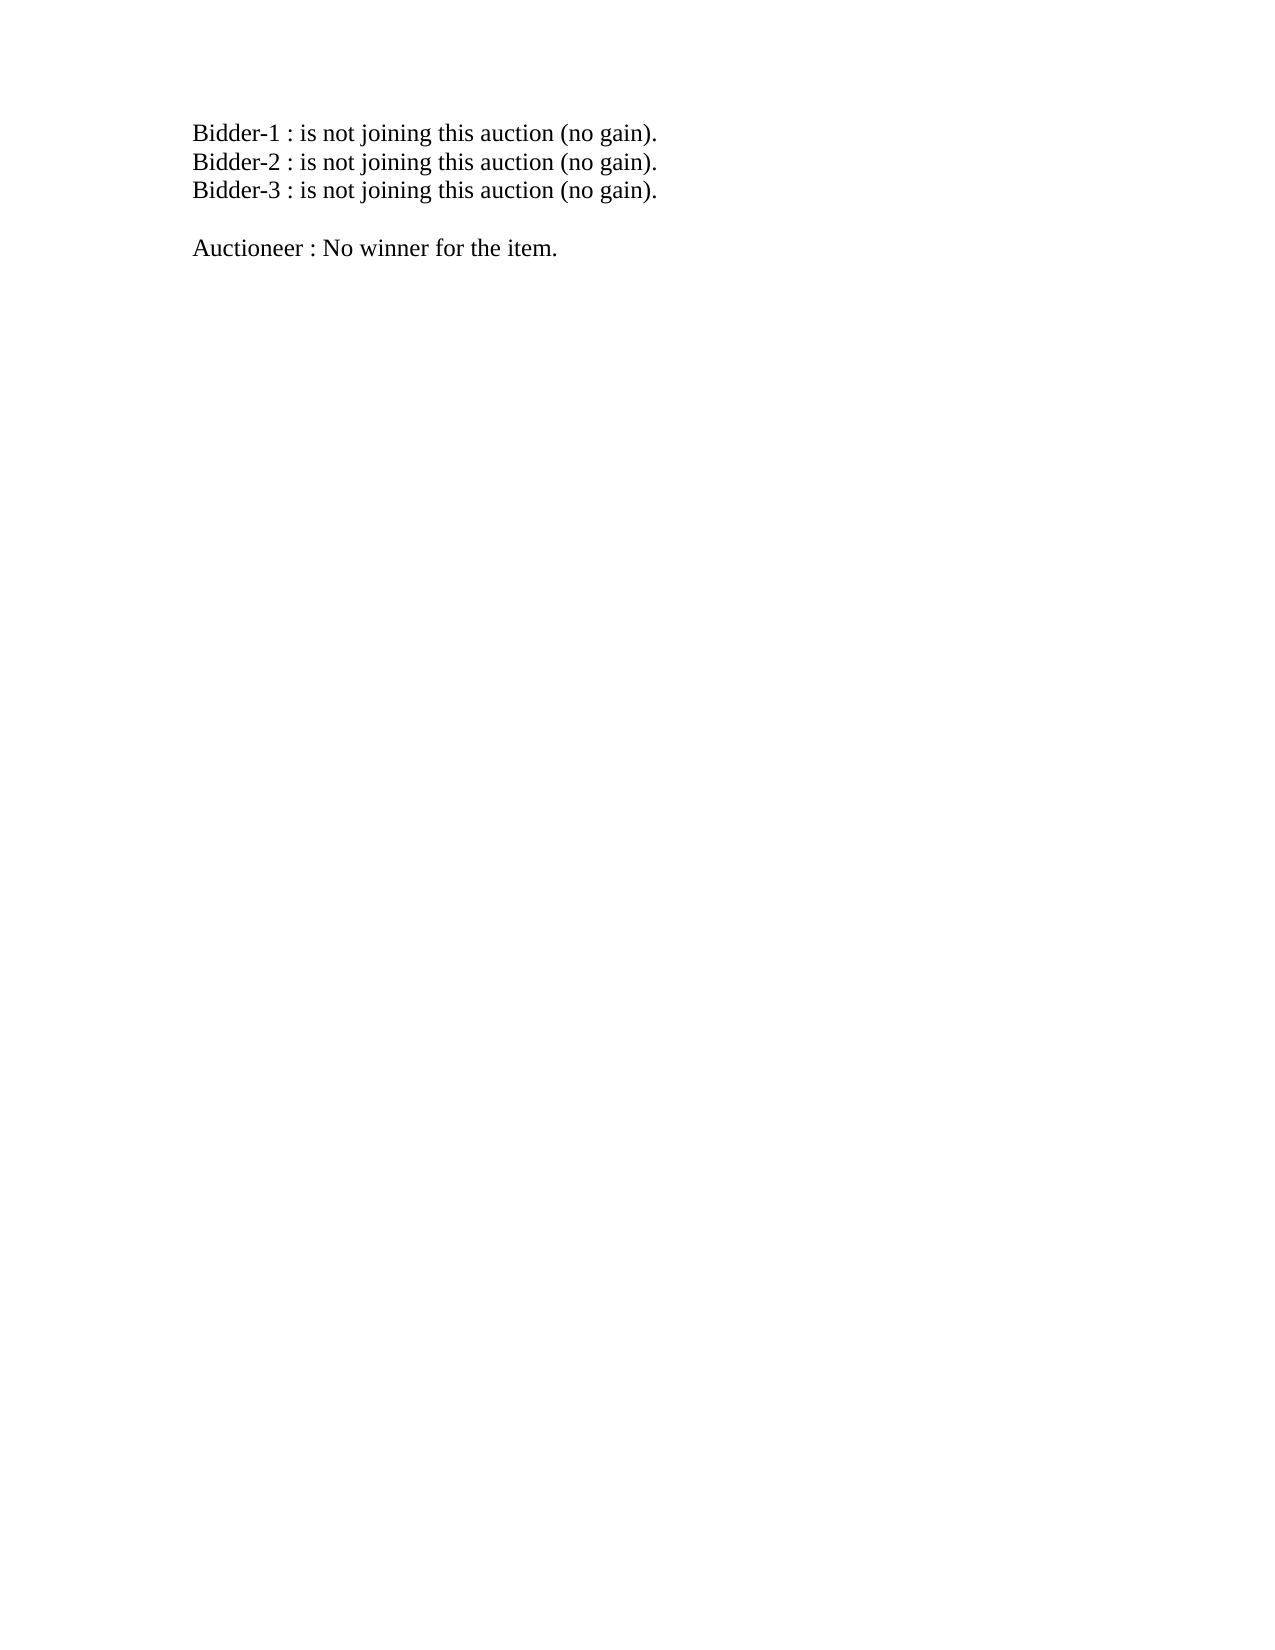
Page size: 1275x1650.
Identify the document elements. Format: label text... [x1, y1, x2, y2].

text Bidder-2 : is not joining this auction (no gain). [192, 147, 1157, 176]
text Auctioneer : No winner for the item. [192, 233, 1157, 262]
text Bidder-3 : is not joining this auction (no gain). [192, 176, 1157, 204]
text Bidder-1 : is not joining this auction (no gain). [192, 118, 1157, 147]
